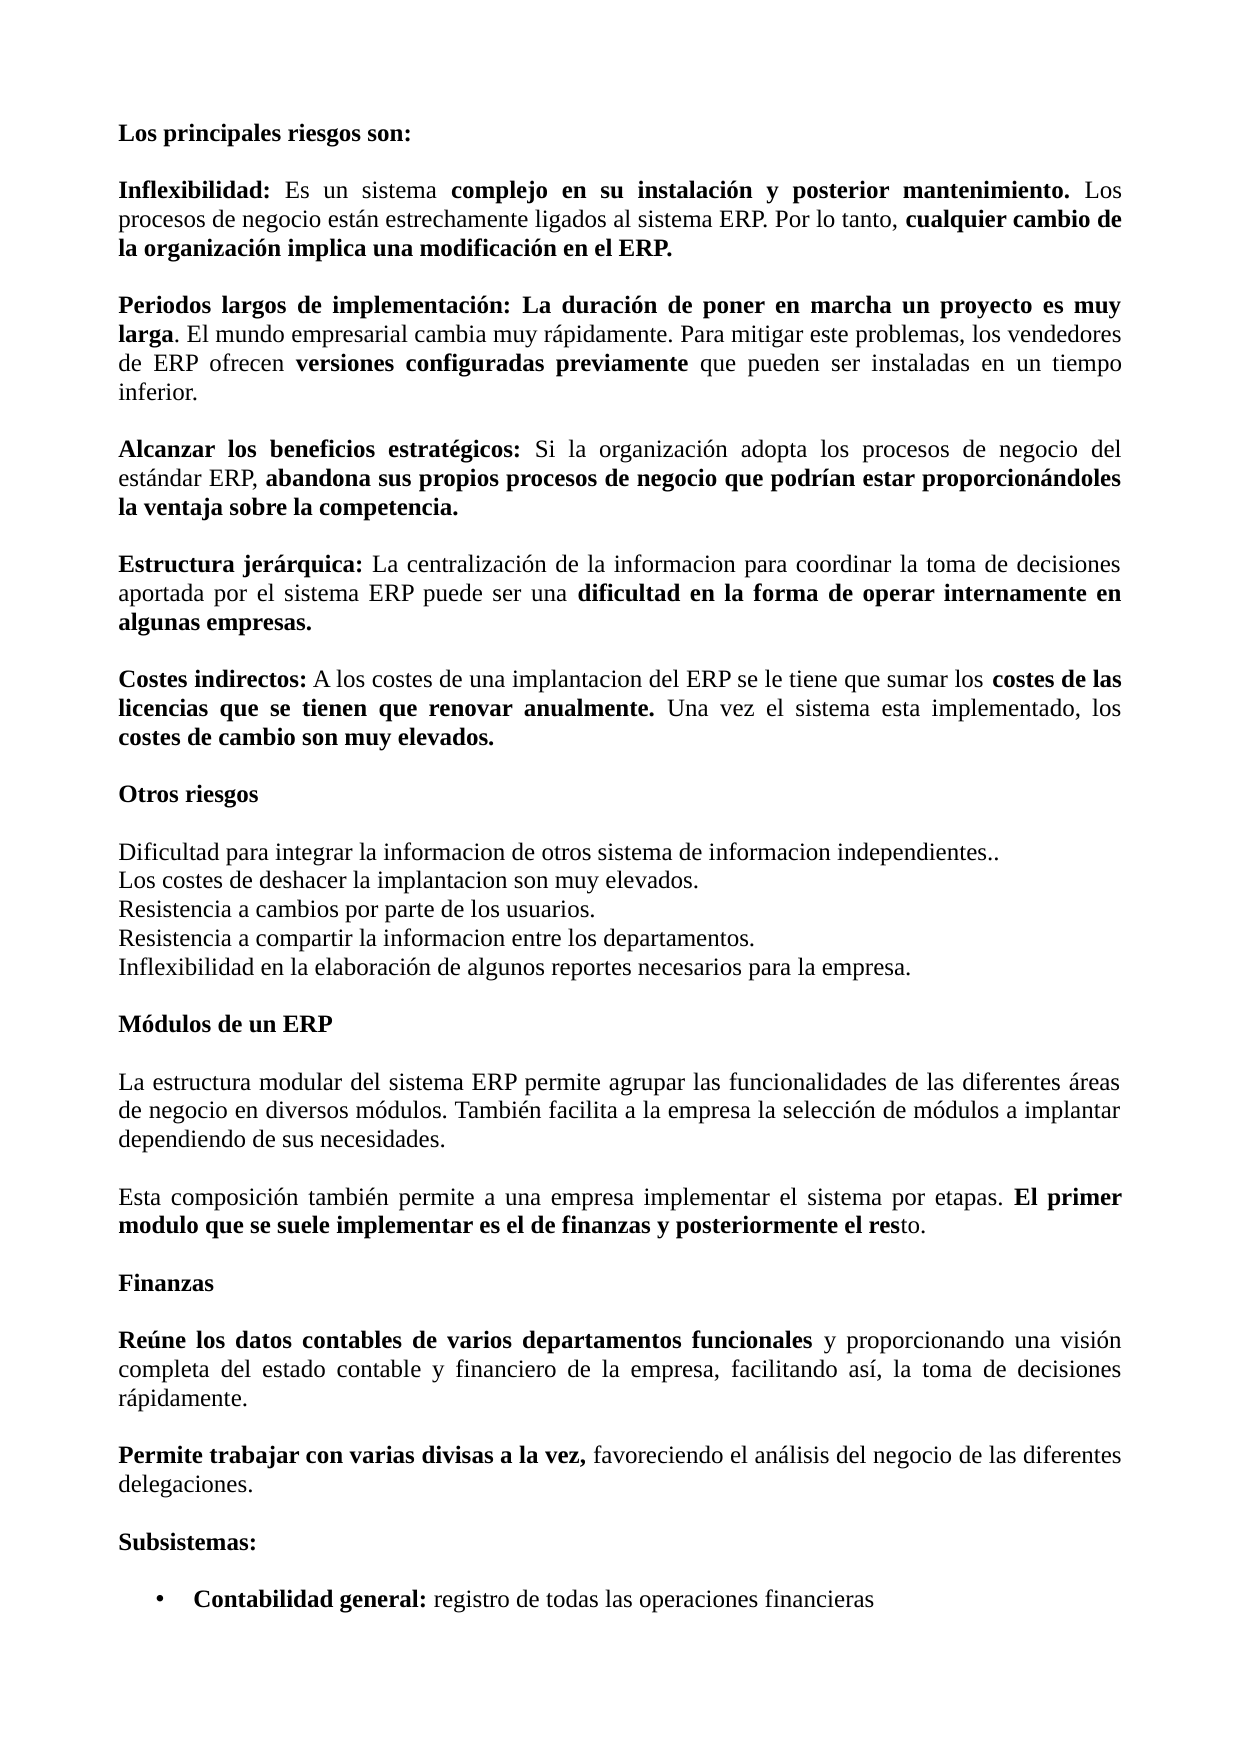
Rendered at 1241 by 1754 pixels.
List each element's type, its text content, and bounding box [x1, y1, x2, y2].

text Inflexibilidad: Es un sistema complejo en su instalación y posterior mantenimiento. Los procesos de negocio están estrechamente ligados al sistema ERP. Por lo tanto, cualquier cambio de la organización implica una modificación en el ERP. [118, 176, 1122, 262]
text Reúne los datos contables de varios departamentos funcionales y proporcionando una visión completa del estado contable y financiero de la empresa, facilitando así, la toma de decisiones rápidamente. [118, 1326, 1122, 1412]
text Estructura jerárquica: La centralización de la informacion para coordinar la toma de decisiones aportada por el sistema ERP puede ser una dificultad en la forma de operar internamente en algunas empresas. [118, 549, 1122, 636]
text Esta composición también permite a una empresa implementar el sistema por etapas. El primer modulo que se suele implementar es el de finanzas y posteriormente el resto. [118, 1182, 1122, 1239]
text Inflexibilidad en la elaboración de algunos reportes necesarios para la empresa. [118, 952, 1122, 981]
text Dificultad para integrar la informacion de otros sistema de informacion independientes.. [118, 837, 1122, 866]
text Resistencia a compartir la informacion entre los departamentos. [118, 923, 1122, 952]
text Otros riesgos [118, 779, 1122, 808]
text Los costes de deshacer la implantacion son muy elevados. [118, 866, 1122, 894]
text Subsistemas: [118, 1527, 1122, 1556]
text Costes indirectos: A los costes de una implantacion del ERP se le tiene que sumar los costes de las licencias que se tienen que renovar anualmente. Una vez el sistema esta implementado, los costes de cambio son muy elevados. [118, 664, 1122, 751]
text Los principales riesgos son: [118, 118, 1122, 147]
text Finanzas [118, 1268, 1122, 1297]
text Permite trabajar con varias divisas a la vez, favoreciendo el análisis del negocio de las diferentes delegaciones. [118, 1441, 1122, 1498]
text Resistencia a cambios por parte de los usuarios. [118, 894, 1122, 923]
text La estructura modular del sistema ERP permite agrupar las funcionalidades de las diferentes áreas de negocio en diversos módulos. También facilita a la empresa la selección de módulos a implantar dependiendo de sus necesidades. [118, 1067, 1122, 1153]
list Contabilidad general: registro de todas las operaciones financieras [156, 1584, 1122, 1613]
text Módulos de un ERP [118, 1009, 1122, 1038]
text Periodos largos de implementación: La duración de poner en marcha un proyecto es muy larga. El mundo empresarial cambia muy rápidamente. Para mitigar este problemas, los vendedores de ERP ofrecen versiones configuradas previamente que pueden ser instaladas en un tiempo inferior. [118, 291, 1122, 406]
text Alcanzar los beneficios estratégicos: Si la organización adopta los procesos de negocio del estándar ERP, abandona sus propios procesos de negocio que podrían estar proporcionándoles la ventaja sobre la competencia. [118, 434, 1122, 521]
